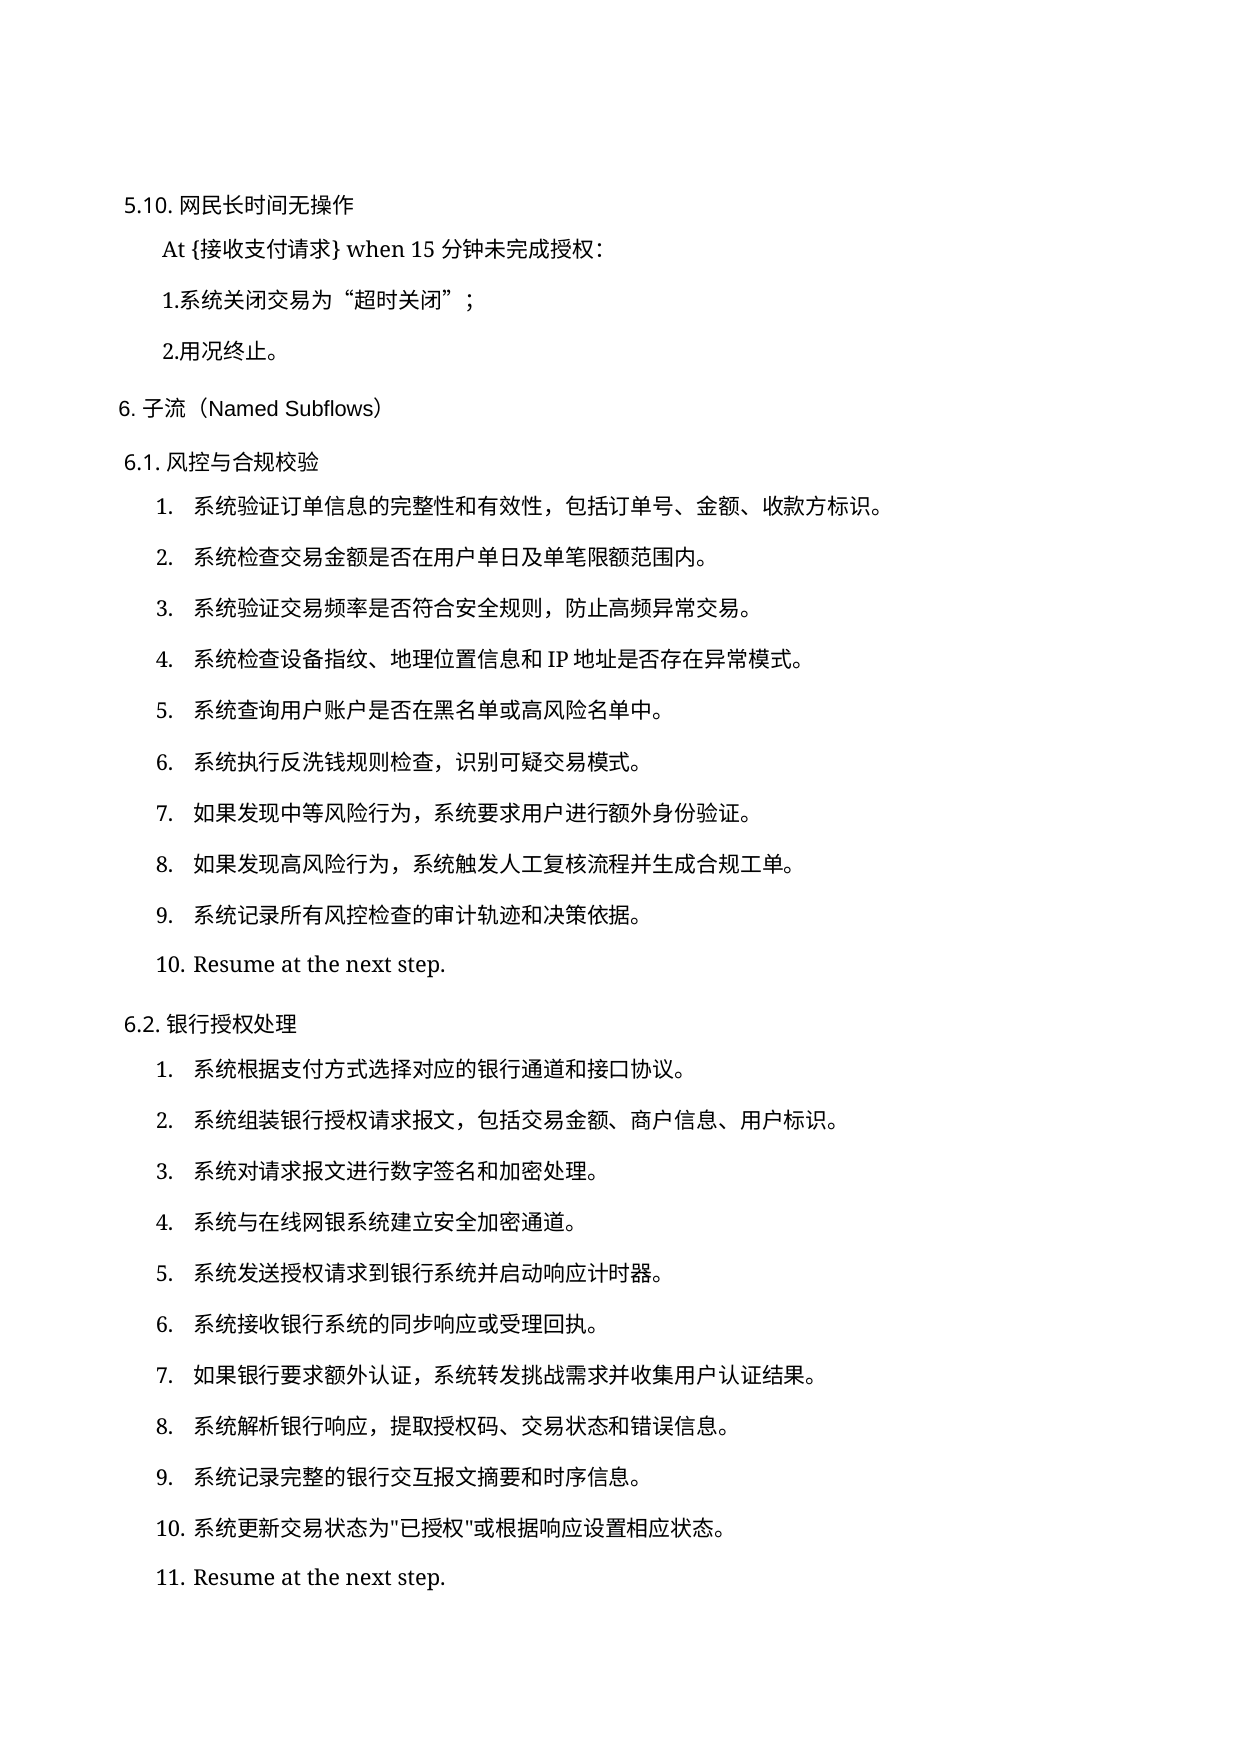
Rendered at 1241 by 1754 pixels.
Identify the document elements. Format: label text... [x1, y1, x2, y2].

list 系统查询用户账户是否在黑名单或高风险名单中。 [156, 693, 1122, 725]
list 系统记录所有风控检查的审计轨迹和决策依据。 [156, 898, 1122, 929]
list 系统组装银行授权请求报文，包括交易金额、商户信息、用户标识。 [156, 1103, 1122, 1134]
subtitle 银行授权处理 [118, 1007, 1122, 1039]
list 系统验证订单信息的完整性和有效性，包括订单号、金额、收款方标识。 [156, 489, 1122, 521]
list 系统发送授权请求到银行系统并启动响应计时器。 [156, 1256, 1122, 1288]
list 系统根据支付方式选择对应的银行通道和接口协议。 [156, 1052, 1122, 1083]
list 系统执行反洗钱规则检查，识别可疑交易模式。 [156, 744, 1122, 776]
text At {接收支付请求} when 15 分钟未完成授权： [118, 232, 1122, 264]
list 系统检查交易金额是否在用户单日及单笔限额范围内。 [156, 540, 1122, 572]
list 系统记录完整的银行交互报文摘要和时序信息。 [156, 1460, 1122, 1492]
list 如果发现高风险行为，系统触发人工复核流程并生成合规工单。 [156, 847, 1122, 878]
text 2.用况终止。 [118, 334, 1122, 366]
list 系统接收银行系统的同步响应或受理回执。 [156, 1307, 1122, 1339]
subtitle 风控与合规校验 [118, 445, 1122, 477]
list 系统与在线网银系统建立安全加密通道。 [156, 1205, 1122, 1237]
list Resume at the next step. [156, 949, 1122, 978]
list 如果银行要求额外认证，系统转发挑战需求并收集用户认证结果。 [156, 1358, 1122, 1390]
list 系统检查设备指纹、地理位置信息和IP地址是否存在异常模式。 [156, 642, 1122, 674]
text 1.系统关闭交易为“超时关闭”； [118, 283, 1122, 315]
list 系统对请求报文进行数字签名和加密处理。 [156, 1154, 1122, 1186]
subtitle 子流（Named Subflows） [118, 391, 1122, 422]
list 系统更新交易状态为"已授权"或根据响应设置相应状态。 [156, 1511, 1122, 1543]
subtitle 网民长时间无操作 [118, 188, 1122, 219]
list Resume at the next step. [156, 1562, 1122, 1592]
list 系统验证交易频率是否符合安全规则，防止高频异常交易。 [156, 591, 1122, 623]
list 系统解析银行响应，提取授权码、交易状态和错误信息。 [156, 1409, 1122, 1441]
list 如果发现中等风险行为，系统要求用户进行额外身份验证。 [156, 796, 1122, 827]
